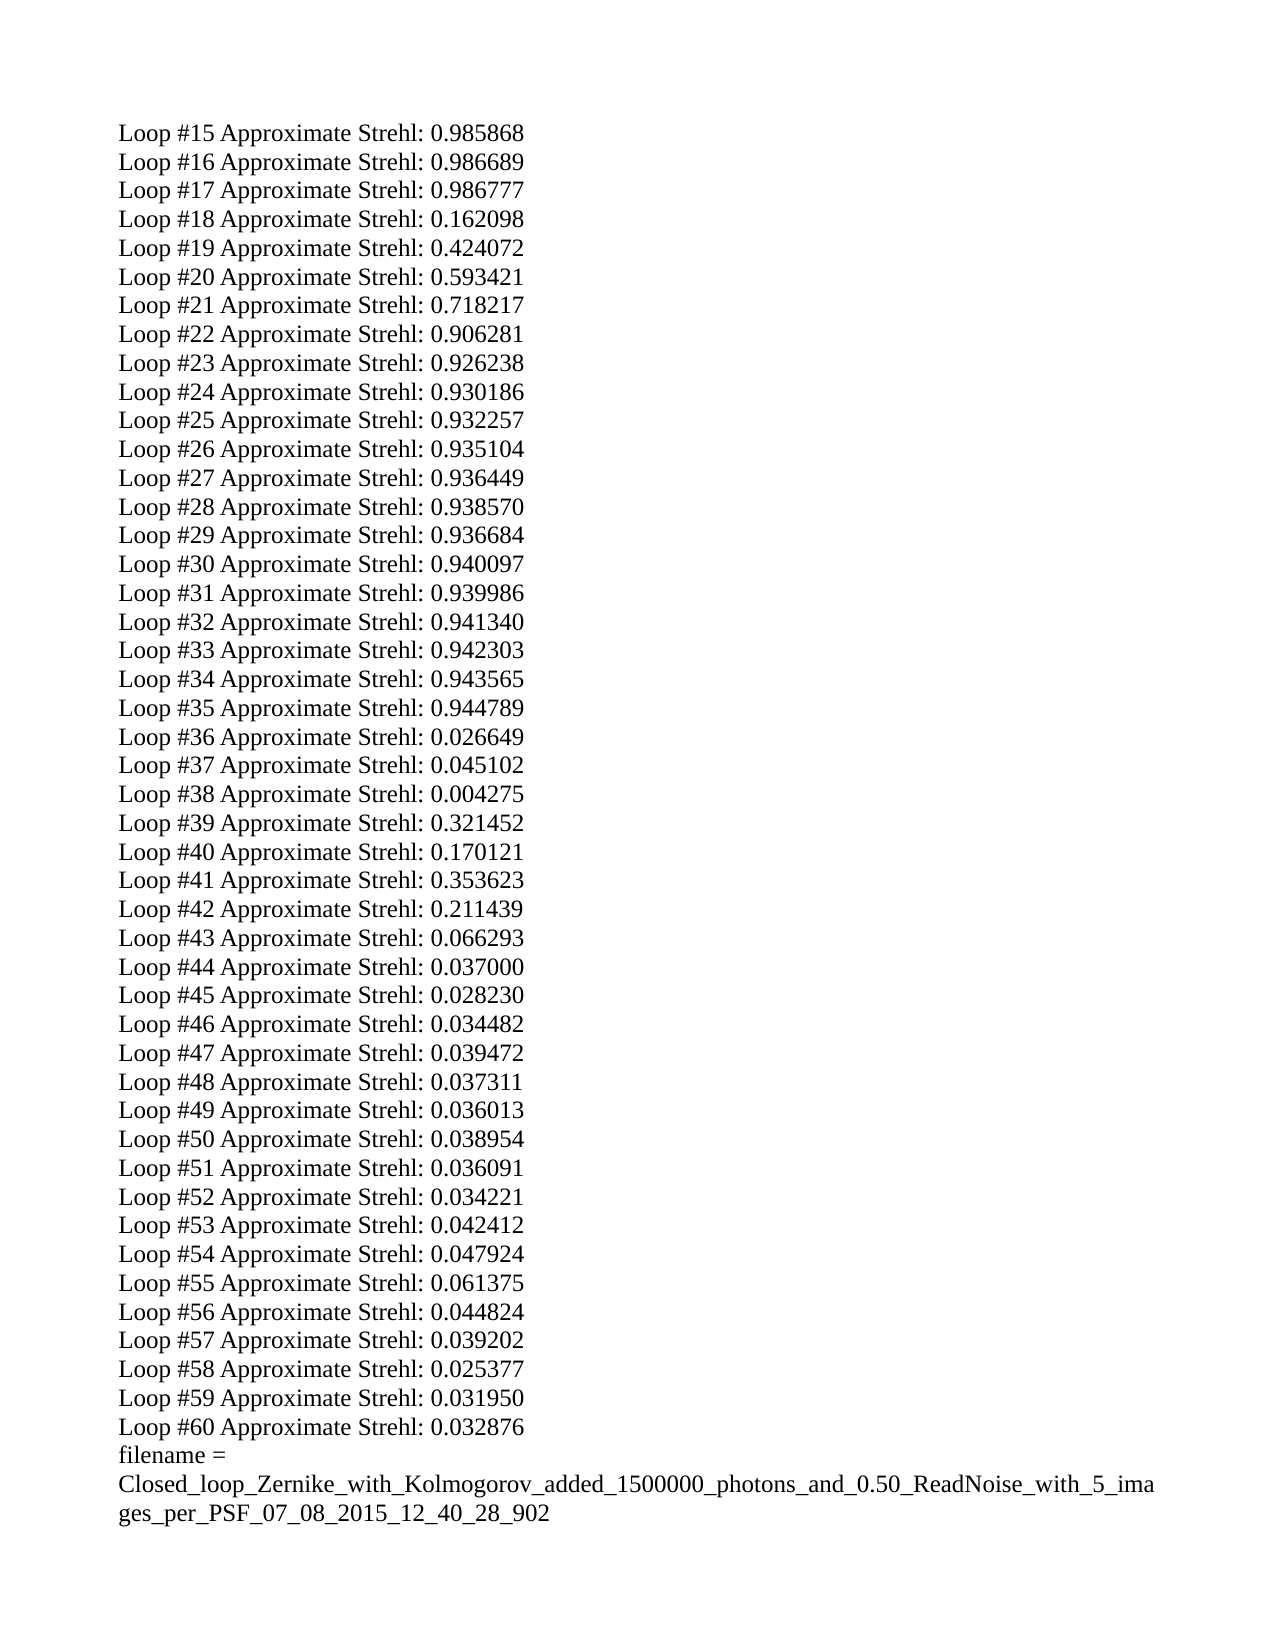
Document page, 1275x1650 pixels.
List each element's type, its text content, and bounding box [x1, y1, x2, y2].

text Closed_loop_Zernike_with_Kolmogorov_added_1500000_photons_and_0.50_ReadNoise_with_5_images_per_PSF_07_08_2015_12_40_28_902 [118, 1469, 1157, 1527]
text Loop #55 Approximate Strehl: 0.061375 [118, 1268, 1157, 1297]
text Loop #51 Approximate Strehl: 0.036091 [118, 1153, 1157, 1182]
text Loop #25 Approximate Strehl: 0.932257 [118, 406, 1157, 434]
text Loop #24 Approximate Strehl: 0.930186 [118, 377, 1157, 406]
text Loop #38 Approximate Strehl: 0.004275 [118, 779, 1157, 808]
text Loop #16 Approximate Strehl: 0.986689 [118, 147, 1157, 176]
text Loop #44 Approximate Strehl: 0.037000 [118, 952, 1157, 981]
text Loop #39 Approximate Strehl: 0.321452 [118, 808, 1157, 837]
text Loop #57 Approximate Strehl: 0.039202 [118, 1326, 1157, 1354]
text Loop #60 Approximate Strehl: 0.032876 [118, 1412, 1157, 1441]
text Loop #22 Approximate Strehl: 0.906281 [118, 319, 1157, 348]
text Loop #46 Approximate Strehl: 0.034482 [118, 1009, 1157, 1038]
text Loop #43 Approximate Strehl: 0.066293 [118, 923, 1157, 952]
text Loop #31 Approximate Strehl: 0.939986 [118, 578, 1157, 607]
text Loop #27 Approximate Strehl: 0.936449 [118, 463, 1157, 492]
text Loop #47 Approximate Strehl: 0.039472 [118, 1038, 1157, 1067]
text Loop #41 Approximate Strehl: 0.353623 [118, 866, 1157, 894]
text Loop #15 Approximate Strehl: 0.985868 [118, 118, 1157, 147]
text Loop #50 Approximate Strehl: 0.038954 [118, 1124, 1157, 1153]
text Loop #42 Approximate Strehl: 0.211439 [118, 894, 1157, 923]
text Loop #18 Approximate Strehl: 0.162098 [118, 204, 1157, 233]
text Loop #45 Approximate Strehl: 0.028230 [118, 981, 1157, 1009]
text Loop #48 Approximate Strehl: 0.037311 [118, 1067, 1157, 1096]
text Loop #28 Approximate Strehl: 0.938570 [118, 492, 1157, 521]
text Loop #23 Approximate Strehl: 0.926238 [118, 348, 1157, 377]
text Loop #40 Approximate Strehl: 0.170121 [118, 837, 1157, 866]
text Loop #20 Approximate Strehl: 0.593421 [118, 262, 1157, 291]
text Loop #59 Approximate Strehl: 0.031950 [118, 1383, 1157, 1412]
text Loop #37 Approximate Strehl: 0.045102 [118, 751, 1157, 779]
text Loop #34 Approximate Strehl: 0.943565 [118, 664, 1157, 693]
text Loop #36 Approximate Strehl: 0.026649 [118, 722, 1157, 751]
text Loop #58 Approximate Strehl: 0.025377 [118, 1354, 1157, 1383]
text Loop #19 Approximate Strehl: 0.424072 [118, 233, 1157, 262]
text Loop #56 Approximate Strehl: 0.044824 [118, 1297, 1157, 1326]
text filename = [118, 1441, 1157, 1469]
text Loop #26 Approximate Strehl: 0.935104 [118, 434, 1157, 463]
text Loop #32 Approximate Strehl: 0.941340 [118, 607, 1157, 636]
text Loop #54 Approximate Strehl: 0.047924 [118, 1239, 1157, 1268]
text Loop #53 Approximate Strehl: 0.042412 [118, 1211, 1157, 1239]
text Loop #49 Approximate Strehl: 0.036013 [118, 1096, 1157, 1124]
text Loop #30 Approximate Strehl: 0.940097 [118, 549, 1157, 578]
text Loop #35 Approximate Strehl: 0.944789 [118, 693, 1157, 722]
text Loop #17 Approximate Strehl: 0.986777 [118, 176, 1157, 204]
text Loop #21 Approximate Strehl: 0.718217 [118, 291, 1157, 319]
text Loop #33 Approximate Strehl: 0.942303 [118, 636, 1157, 664]
text Loop #29 Approximate Strehl: 0.936684 [118, 521, 1157, 549]
text Loop #52 Approximate Strehl: 0.034221 [118, 1182, 1157, 1211]
